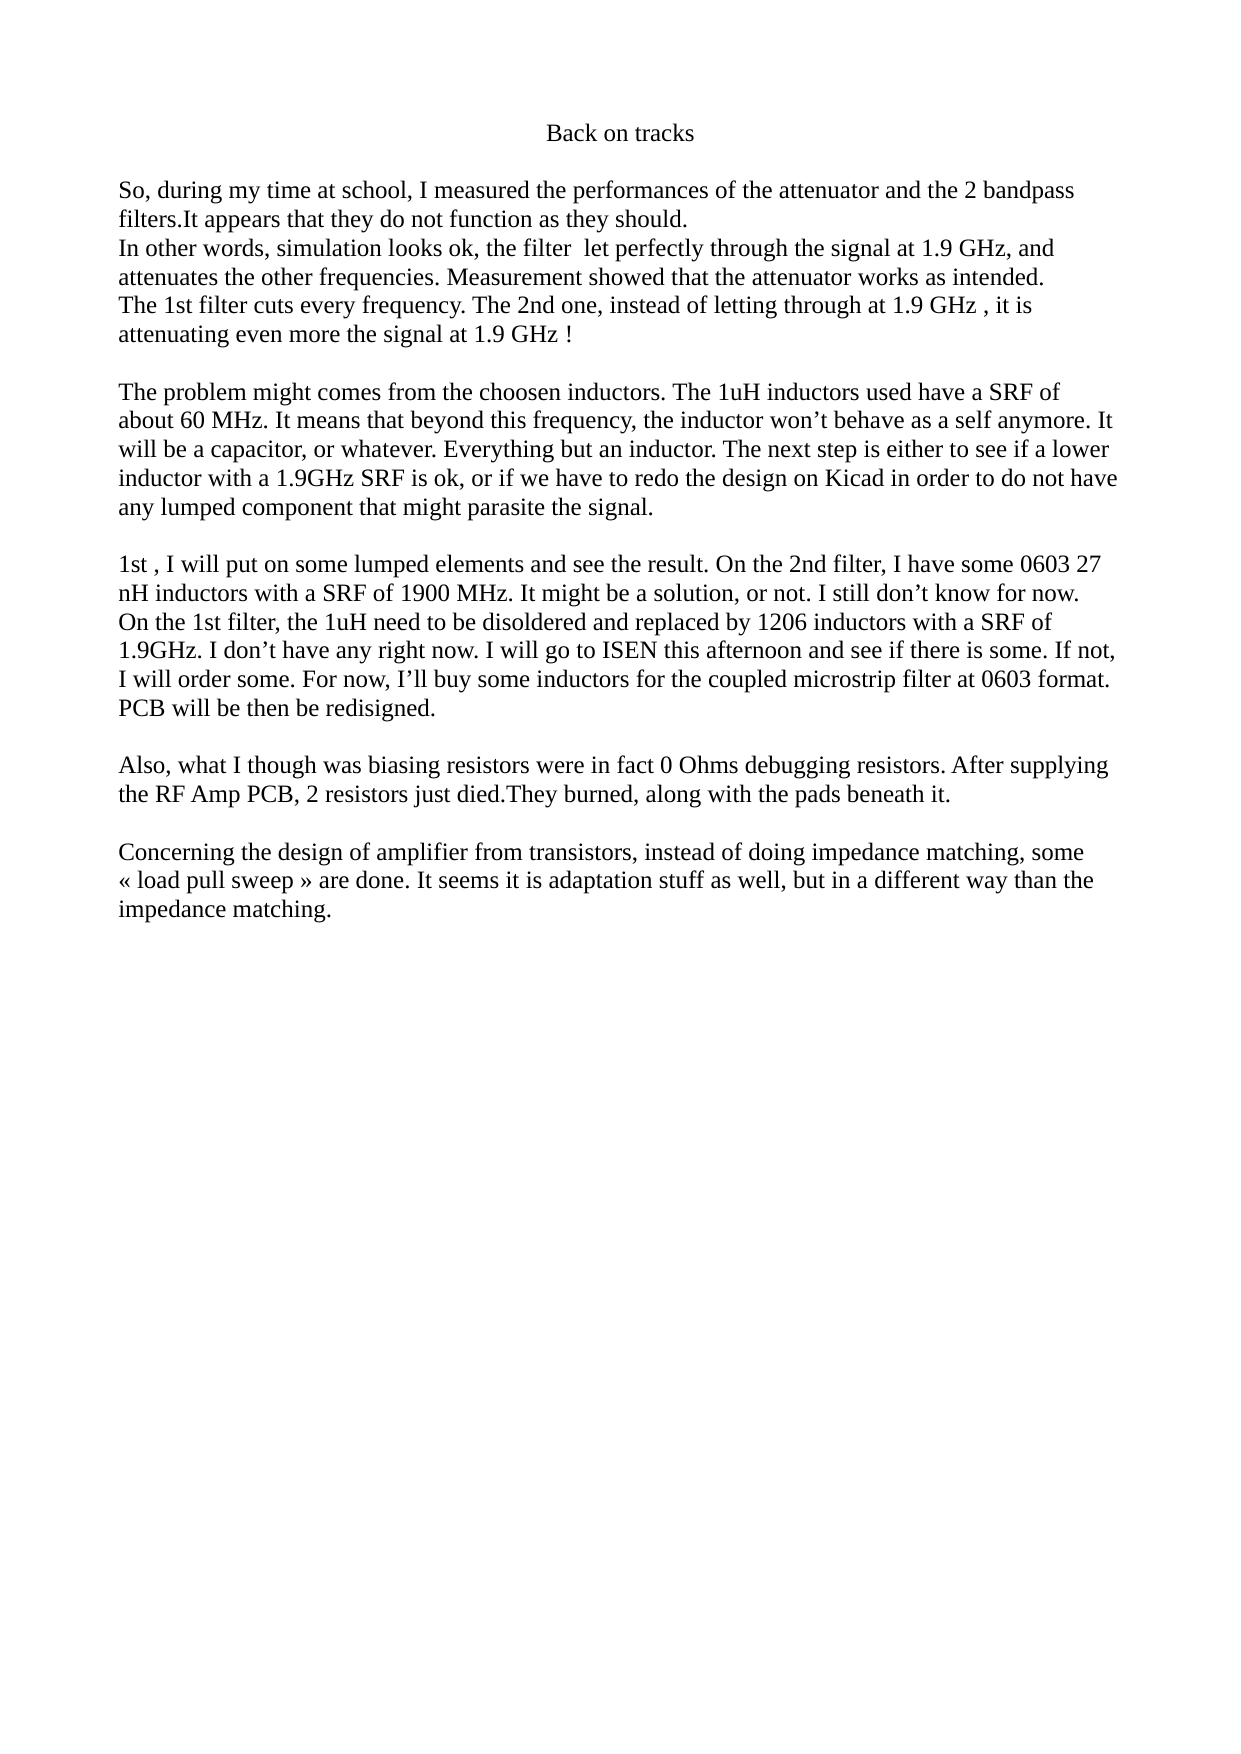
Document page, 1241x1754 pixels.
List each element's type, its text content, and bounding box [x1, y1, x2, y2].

text The problem might comes from the choosen inductors. The 1uH inductors used have a SRF of about 60 MHz. It means that beyond this frequency, the inductor won’t behave as a self anymore. It will be a capacitor, or whatever. Everything but an inductor. The next step is either to see if a lower inductor with a 1.9GHz SRF is ok, or if we have to redo the design on Kicad in order to do not have any lumped component that might parasite the signal. [118, 377, 1122, 521]
text On the 1st filter, the 1uH need to be disoldered and replaced by 1206 inductors with a SRF of 1.9GHz. I don’t have any right now. I will go to ISEN this afternoon and see if there is some. If not, I will order some. For now, I’ll buy some inductors for the coupled microstrip filter at 0603 format. PCB will be then be redisigned. [118, 607, 1122, 722]
text Concerning the design of amplifier from transistors, instead of doing impedance matching, some « load pull sweep » are done. It seems it is adaptation stuff as well, but in a different way than the impedance matching. [118, 837, 1122, 923]
text 1st , I will put on some lumped elements and see the result. On the 2nd filter, I have some 0603 27 nH inductors with a SRF of 1900 MHz. It might be a solution, or not. I still don’t know for now. [118, 549, 1122, 607]
text The 1st filter cuts every frequency. The 2nd one, instead of letting through at 1.9 GHz , it is attenuating even more the signal at 1.9 GHz ! [118, 291, 1122, 348]
text Back on tracks [118, 118, 1122, 147]
text So, during my time at school, I measured the performances of the attenuator and the 2 bandpass filters.It appears that they do not function as they should. [118, 176, 1122, 233]
text Also, what I though was biasing resistors were in fact 0 Ohms debugging resistors. After supplying the RF Amp PCB, 2 resistors just died.They burned, along with the pads beneath it. [118, 751, 1122, 808]
text In other words, simulation looks ok, the filter let perfectly through the signal at 1.9 GHz, and attenuates the other frequencies. Measurement showed that the attenuator works as intended. [118, 233, 1122, 291]
